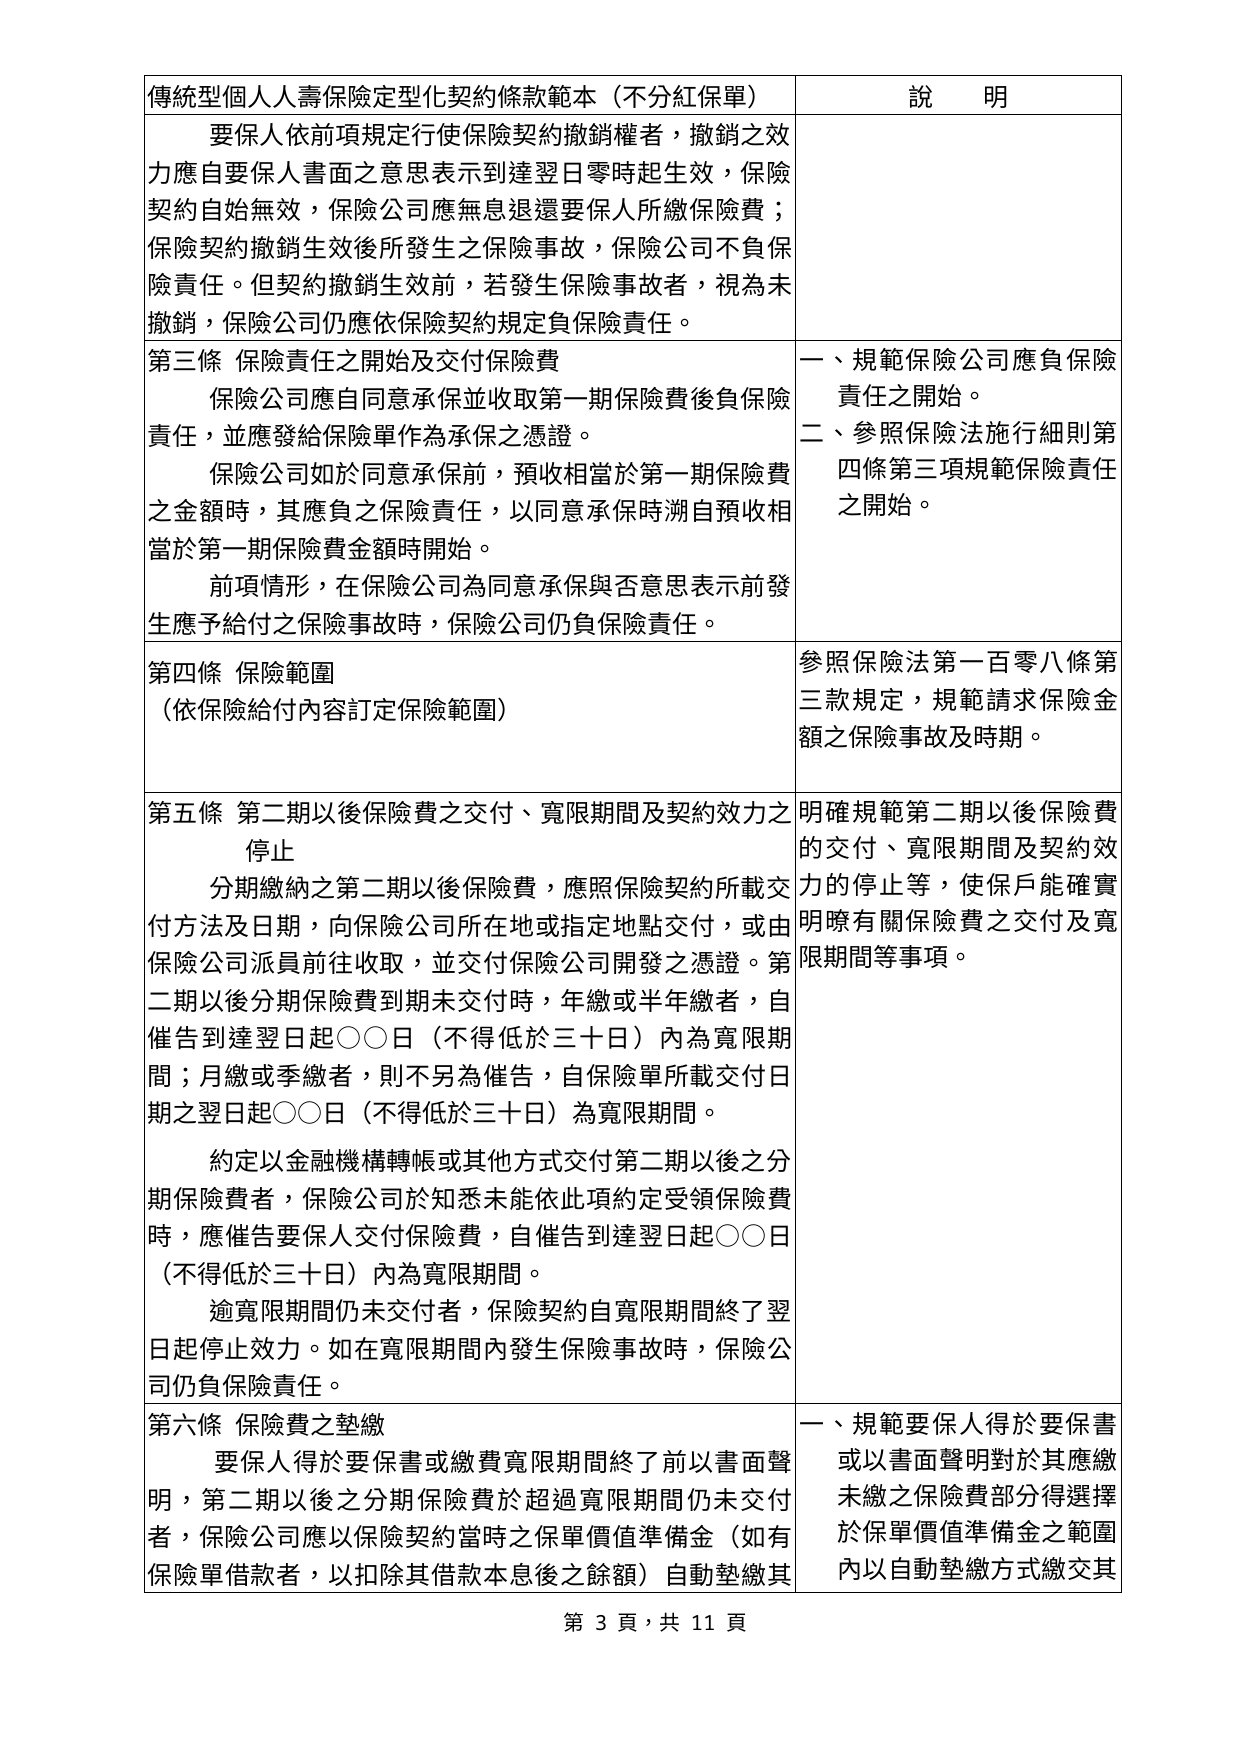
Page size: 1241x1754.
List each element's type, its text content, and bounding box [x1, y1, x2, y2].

table_cell 參照保險法第一百零八條第三款規定，規範請求保險金額之保險事故及時期。 [796, 642, 1121, 792]
table_cell 第三條 保險責任之開始及交付保險費 保險公司應自同意承保並收取第一期保險費後負保險責任，並應發給保險單作為承保之憑證。 保險公司如於同意承保前，預收相當於第一期保險費之金額時，其應負之保險責任，以同意承保時溯自預收相當於第一期保險費金額時開始。 前項情形，在保險公司為同意承保與否意思表示前發生應予給付之保險事故時，保險公司仍負保險責任。 [145, 341, 795, 641]
table_cell 要保人依前項規定行使保險契約撤銷權者，撤銷之效力應自要保人書面之意思表示到達翌日零時起生效，保險契約自始無效，保險公司應無息退還要保人所繳保險費；保險契約撤銷生效後所發生之保險事故，保險公司不負保險責任。但契約撤銷生效前，若發生保險事故者，視為未撤銷，保險公司仍應依保險契約規定負保險責任。 [145, 115, 795, 339]
table_cell 第六條 保險費之墊繳 要保人得於要保書或繳費寬限期間終了前以書面聲明，第二期以後之分期保險費於超過寬限期間仍未交付者，保險公司應以保險契約當時之保單價值準備金（如有保險單借款者，以扣除其借款本息後之餘額）自動墊繳其 [145, 1404, 795, 1592]
table_header 說 明 [796, 76, 1121, 113]
table_cell 一、規範保險公司應負保險責任之開始。 二、參照保險法施行細則第四條第三項規範保險責任之開始。 [796, 341, 1121, 641]
table_header 傳統型個人人壽保險定型化契約條款範本（不分紅保單） [145, 76, 795, 113]
table_cell 明確規範第二期以後保險費的交付、寬限期間及契約效力的停止等，使保戶能確實明暸有關保險費之交付及寬限期間等事項。 [796, 793, 1121, 1403]
table_cell 第五條 第二期以後保險費之交付、寬限期間及契約效力之停止 分期繳納之第二期以後保險費，應照保險契約所載交付方法及日期，向保險公司所在地或指定地點交付，或由保險公司派員前往收取，並交付保險公司開發之憑證。第二期以後分期保險費到期未交付時，年繳或半年繳者，自催告到達翌日起○○日（不得低於三十日）內為寬限期間；月繳或季繳者，則不另為催告，自保險單所載交付日期之翌日起○○日（不得低於三十日）為寬限期間。 約定以金融機構轉帳或其他方式交付第二期以後之分期保險費者，保險公司於知悉未能依此項約定受領保險費時，應催告要保人交付保險費，自催告到達翌日起○○日（不得低於三十日）內為寬限期間。 逾寬限期間仍未交付者，保險契約自寬限期間終了翌日起停止效力。如在寬限期間內發生保險事故時，保險公司仍負保險責任。 [145, 793, 795, 1403]
table_cell [796, 115, 1121, 339]
table_cell 一、規範要保人得於要保書或以書面聲明對於其應繳未繳之保險費部分得選擇於保單價值準備金之範圍內以自動墊繳方式繳交其 [796, 1404, 1121, 1592]
table_cell 第四條 保險範圍 （依保險給付內容訂定保險範圍） [145, 642, 795, 792]
